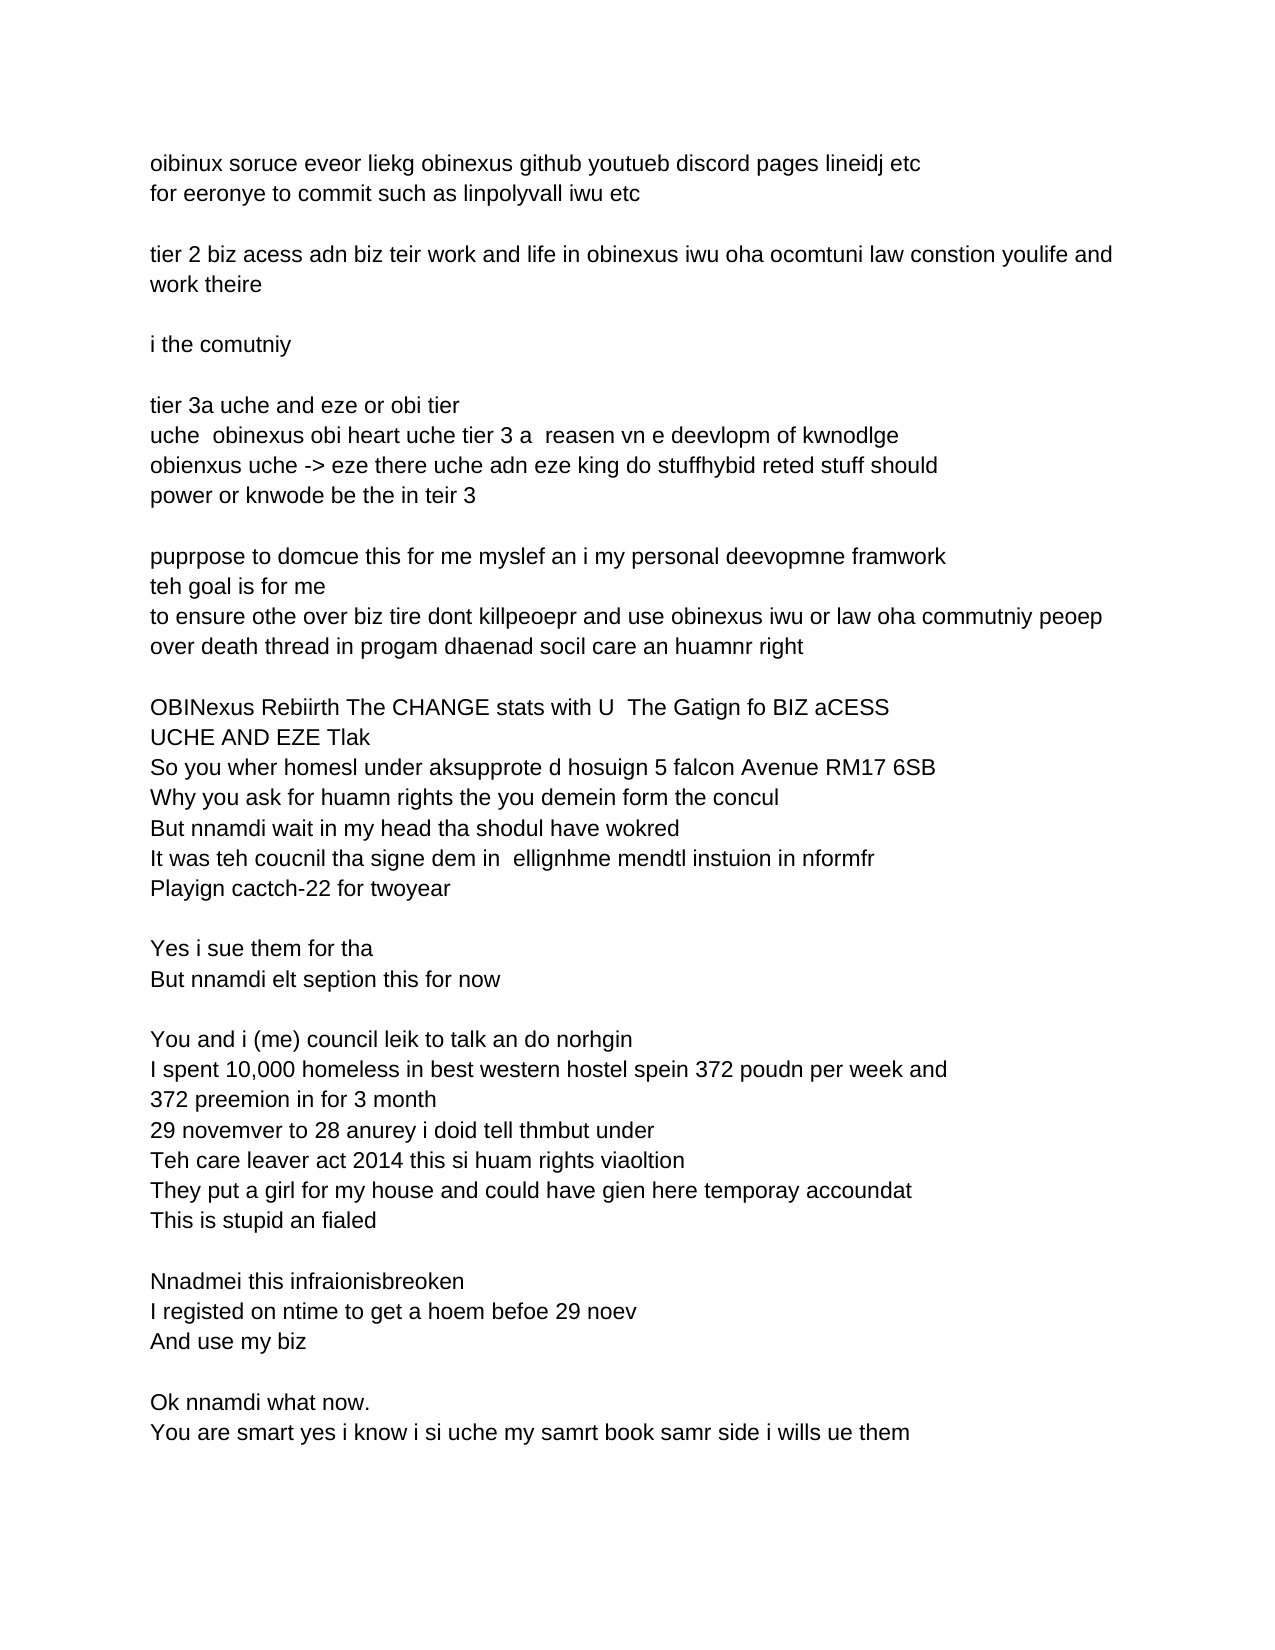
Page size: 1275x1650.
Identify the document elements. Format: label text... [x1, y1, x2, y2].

text oibinux soruce eveor liekg obinexus github youtueb discord pages lineidj etc [150, 150, 1125, 176]
text OBINexus Rebiirth The CHANGE stats with U The Gatign fo BIZ aCESS UCHE AND EZE Tlak So you wher homesl under aksupprote d hosuign 5 falcon Avenue RM17 6SB Why you ask for huamn rights the you demein form the concul But nnamdi wait in my head tha shodul have wokred It was teh coucnil tha signe dem in ellignhme mendtl instuion in nformfr Playign cactch-22 for twoyear Yes i sue them for tha But nnamdi elt seption this for now You and i (me) council leik to talk an do norhgin I spent 10,000 homeless in best western hostel spein 372 poudn per week and 372 preemion in for 3 month 29 novemver to 28 anurey i doid tell thmbut under Teh care leaver act 2014 this si huam rights viaoltion They put a girl for my house and could have gien here temporay accoundat This is stupid an fialed Nnadmei this infraionisbreoken I registed on ntime to get a hoem befoe 29 noev And use my biz Ok nnamdi what now. You are smart yes i know i si uche my samrt book samr side i wills ue them [150, 694, 1125, 1475]
text tier 2 biz acess adn biz teir work and life in obinexus iwu oha ocomtuni law constion youlife and work theire [150, 241, 1125, 297]
text to ensure othe over biz tire dont killpeoepr and use obinexus iwu or law oha commutniy peoep over death thread in progam dhaenad socil care an huamnr right [150, 603, 1125, 660]
text puprpose to domcue this for me myslef an i my personal deevopmne framwork [150, 543, 1125, 569]
text i the comutniy [150, 331, 1125, 358]
text tier 3a uche and eze or obi tier [150, 392, 1125, 418]
text teh goal is for me [150, 573, 1125, 599]
text uche obinexus obi heart uche tier 3 a reasen vn e deevlopm of kwnodlge [150, 422, 1125, 448]
text obienxus uche -> eze there uche adn eze king do stuffhybid reted stuff should [150, 452, 1125, 478]
text power or knwode be the in teir 3 [150, 482, 1125, 509]
text for eeronye to commit such as linpolyvall iwu etc [150, 180, 1125, 207]
